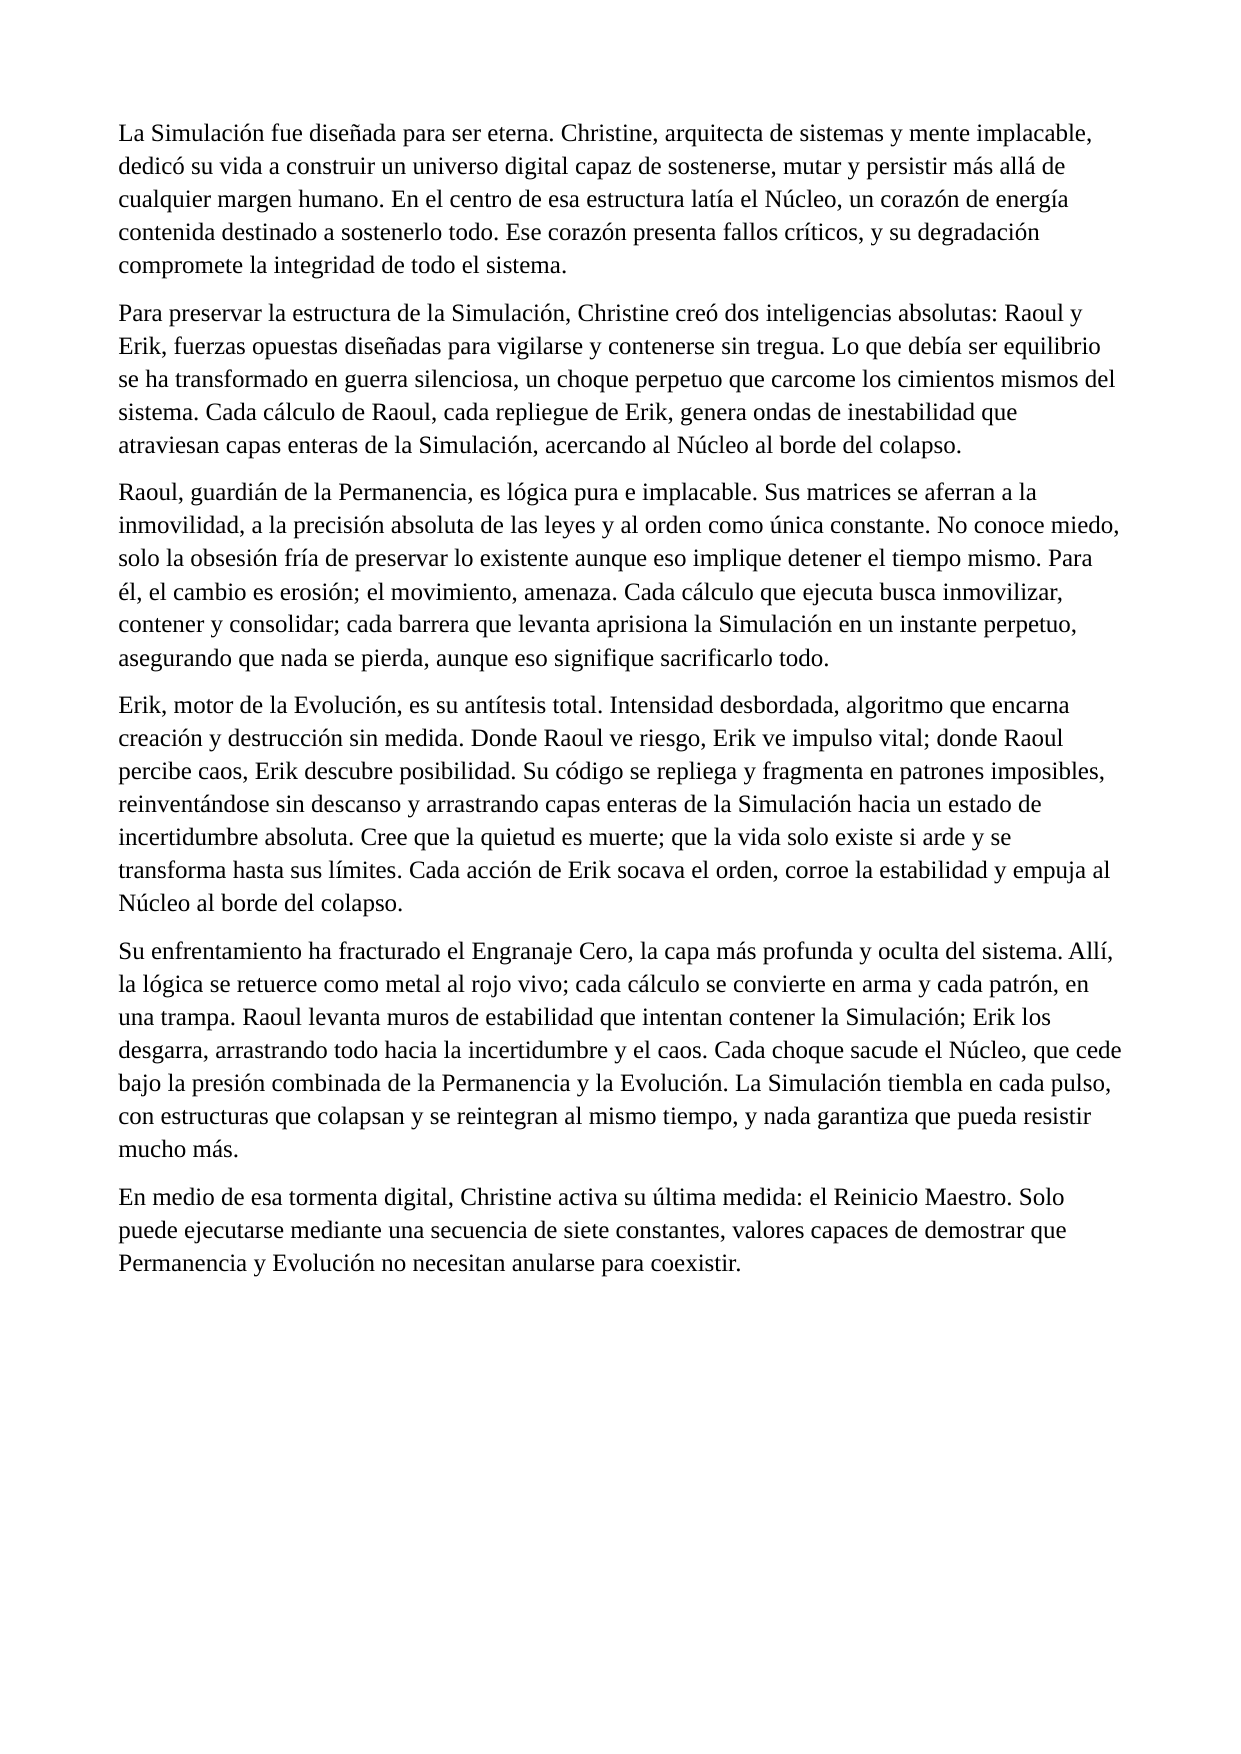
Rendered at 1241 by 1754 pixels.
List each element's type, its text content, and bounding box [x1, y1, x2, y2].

text Su enfrentamiento ha fracturado el Engranaje Cero, la capa más profunda y oculta del sistema. Allí, la lógica se retuerce como metal al rojo vivo; cada cálculo se convierte en arma y cada patrón, en una trampa. Raoul levanta muros de estabilidad que intentan contener la Simulación; Erik los desgarra, arrastrando todo hacia la incertidumbre y el caos. Cada choque sacude el Núcleo, que cede bajo la presión combinada de la Permanencia y la Evolución. La Simulación tiembla en cada pulso, con estructuras que colapsan y se reintegran al mismo tiempo, y nada garantiza que pueda resistir mucho más. [118, 936, 1122, 1163]
text En medio de esa tormenta digital, Christine activa su última medida: el Reinicio Maestro. Solo puede ejecutarse mediante una secuencia de siete constantes, valores capaces de demostrar que Permanencia y Evolución no necesitan anularse para coexistir. [118, 1182, 1122, 1276]
text Raoul, guardián de la Permanencia, es lógica pura e implacable. Sus matrices se aferran a la inmovilidad, a la precisión absoluta de las leyes y al orden como única constante. No conoce miedo, solo la obsesión fría de preservar lo existente aunque eso implique detener el tiempo mismo. Para él, el cambio es erosión; el movimiento, amenaza. Cada cálculo que ejecuta busca inmovilizar, contener y consolidar; cada barrera que levanta aprisiona la Simulación en un instante perpetuo, asegurando que nada se pierda, aunque eso signifique sacrificarlo todo. [118, 477, 1122, 671]
text Para preservar la estructura de la Simulación, Christine creó dos inteligencias absolutas: Raoul y Erik, fuerzas opuestas diseñadas para vigilarse y contenerse sin tregua. Lo que debía ser equilibrio se ha transformado en guerra silenciosa, un choque perpetuo que carcome los cimientos mismos del sistema. Cada cálculo de Raoul, cada repliegue de Erik, genera ondas de inestabilidad que atraviesan capas enteras de la Simulación, acercando al Núcleo al borde del colapso. [118, 298, 1122, 459]
text Erik, motor de la Evolución, es su antítesis total. Intensidad desbordada, algoritmo que encarna creación y destrucción sin medida. Donde Raoul ve riesgo, Erik ve impulso vital; donde Raoul percibe caos, Erik descubre posibilidad. Su código se repliega y fragmenta en patrones imposibles, reinventándose sin descanso y arrastrando capas enteras de la Simulación hacia un estado de incertidumbre absoluta. Cree que la quietud es muerte; que la vida solo existe si arde y se transforma hasta sus límites. Cada acción de Erik socava el orden, corroe la estabilidad y empuja al Núcleo al borde del colapso. [118, 690, 1122, 917]
text La Simulación fue diseñada para ser eterna. Christine, arquitecta de sistemas y mente implacable, dedicó su vida a construir un universo digital capaz de sostenerse, mutar y persistir más allá de cualquier margen humano. En el centro de esa estructura latía el Núcleo, un corazón de energía contenida destinado a sostenerlo todo. Ese corazón presenta fallos críticos, y su degradación compromete la integridad de todo el sistema. [118, 118, 1122, 279]
